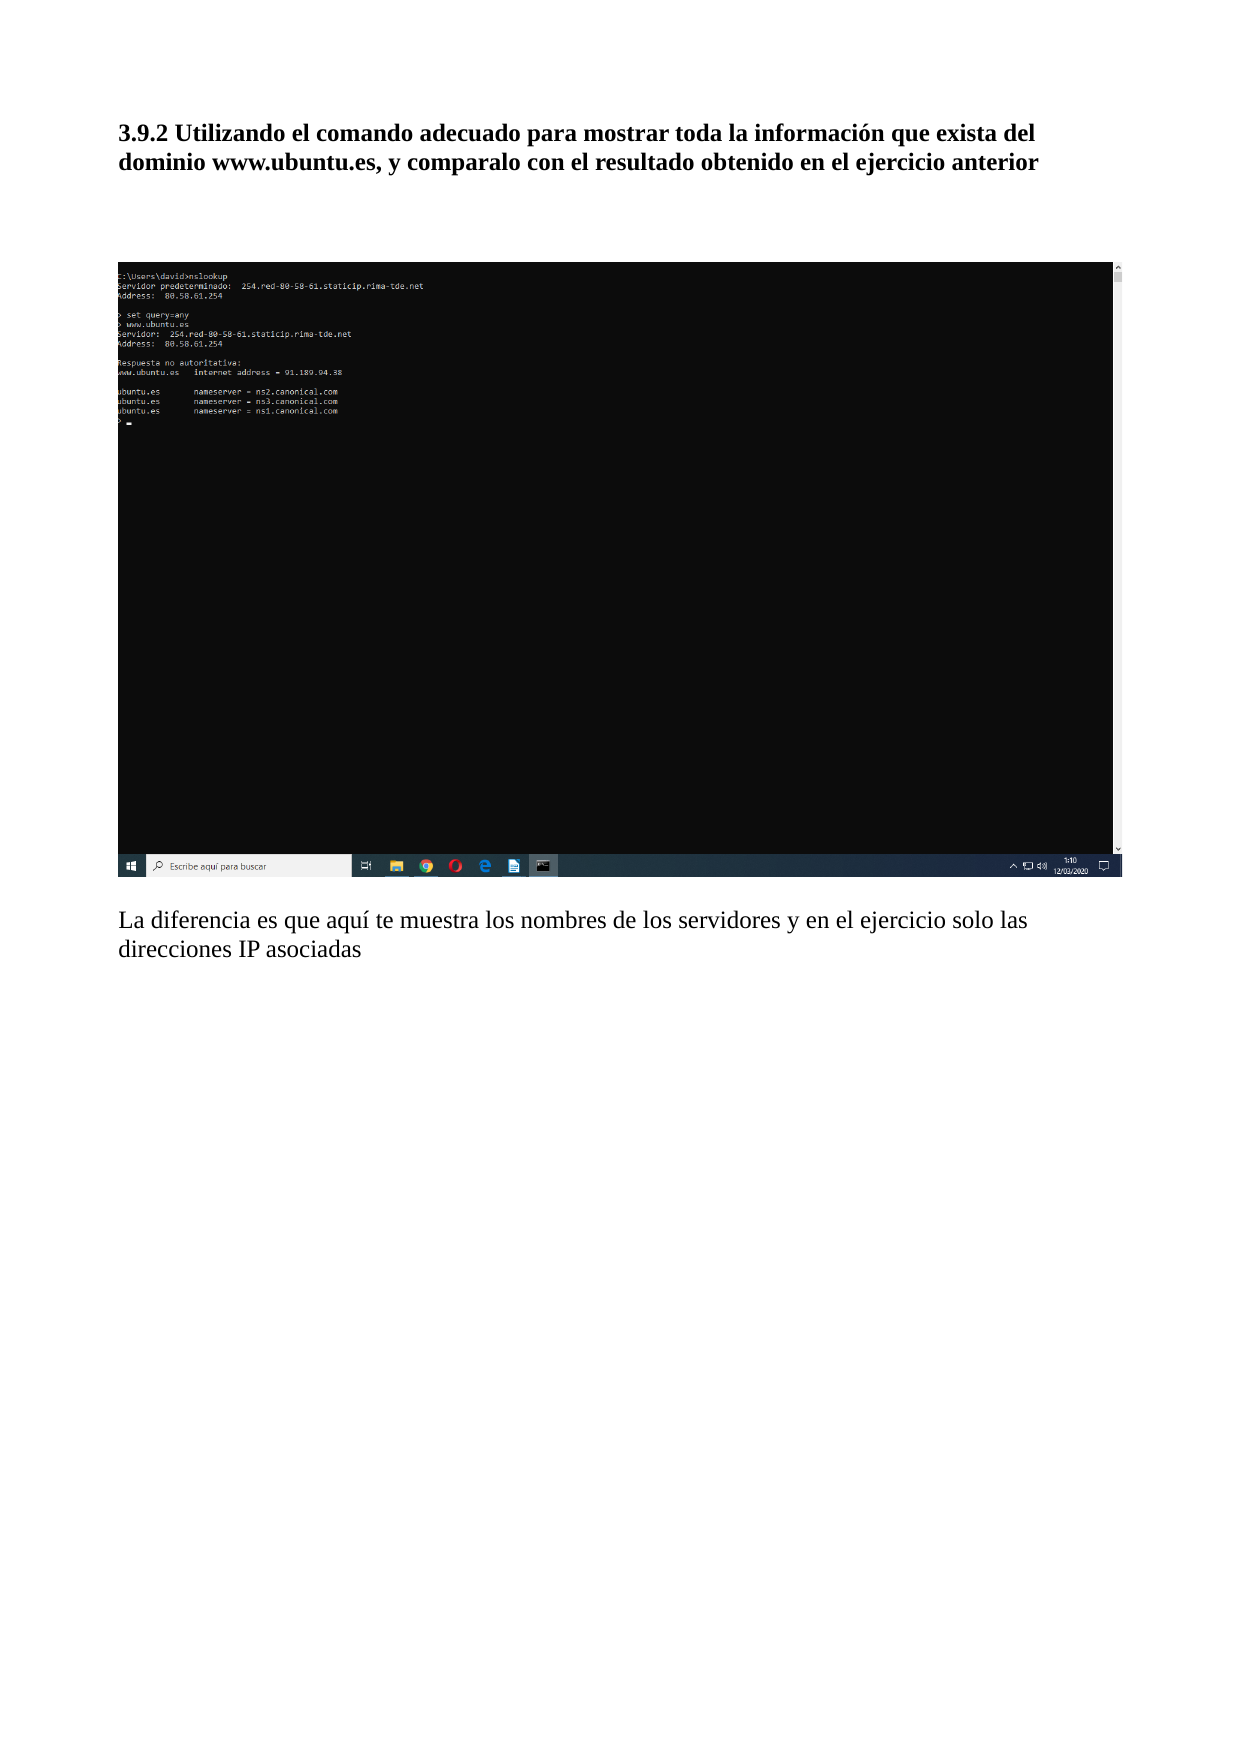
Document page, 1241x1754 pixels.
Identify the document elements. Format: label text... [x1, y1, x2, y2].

text 3.9.2 Utilizando el comando adecuado para mostrar toda la información que exista del dominio www.ubuntu.es, y comparalo con el resultado obtenido en el ejercicio anterior [118, 118, 1122, 176]
text La diferencia es que aquí te muestra los nombres de los servidores y en el ejercicio solo las direcciones IP asociadas [118, 905, 1122, 962]
picture [118, 261, 1123, 877]
